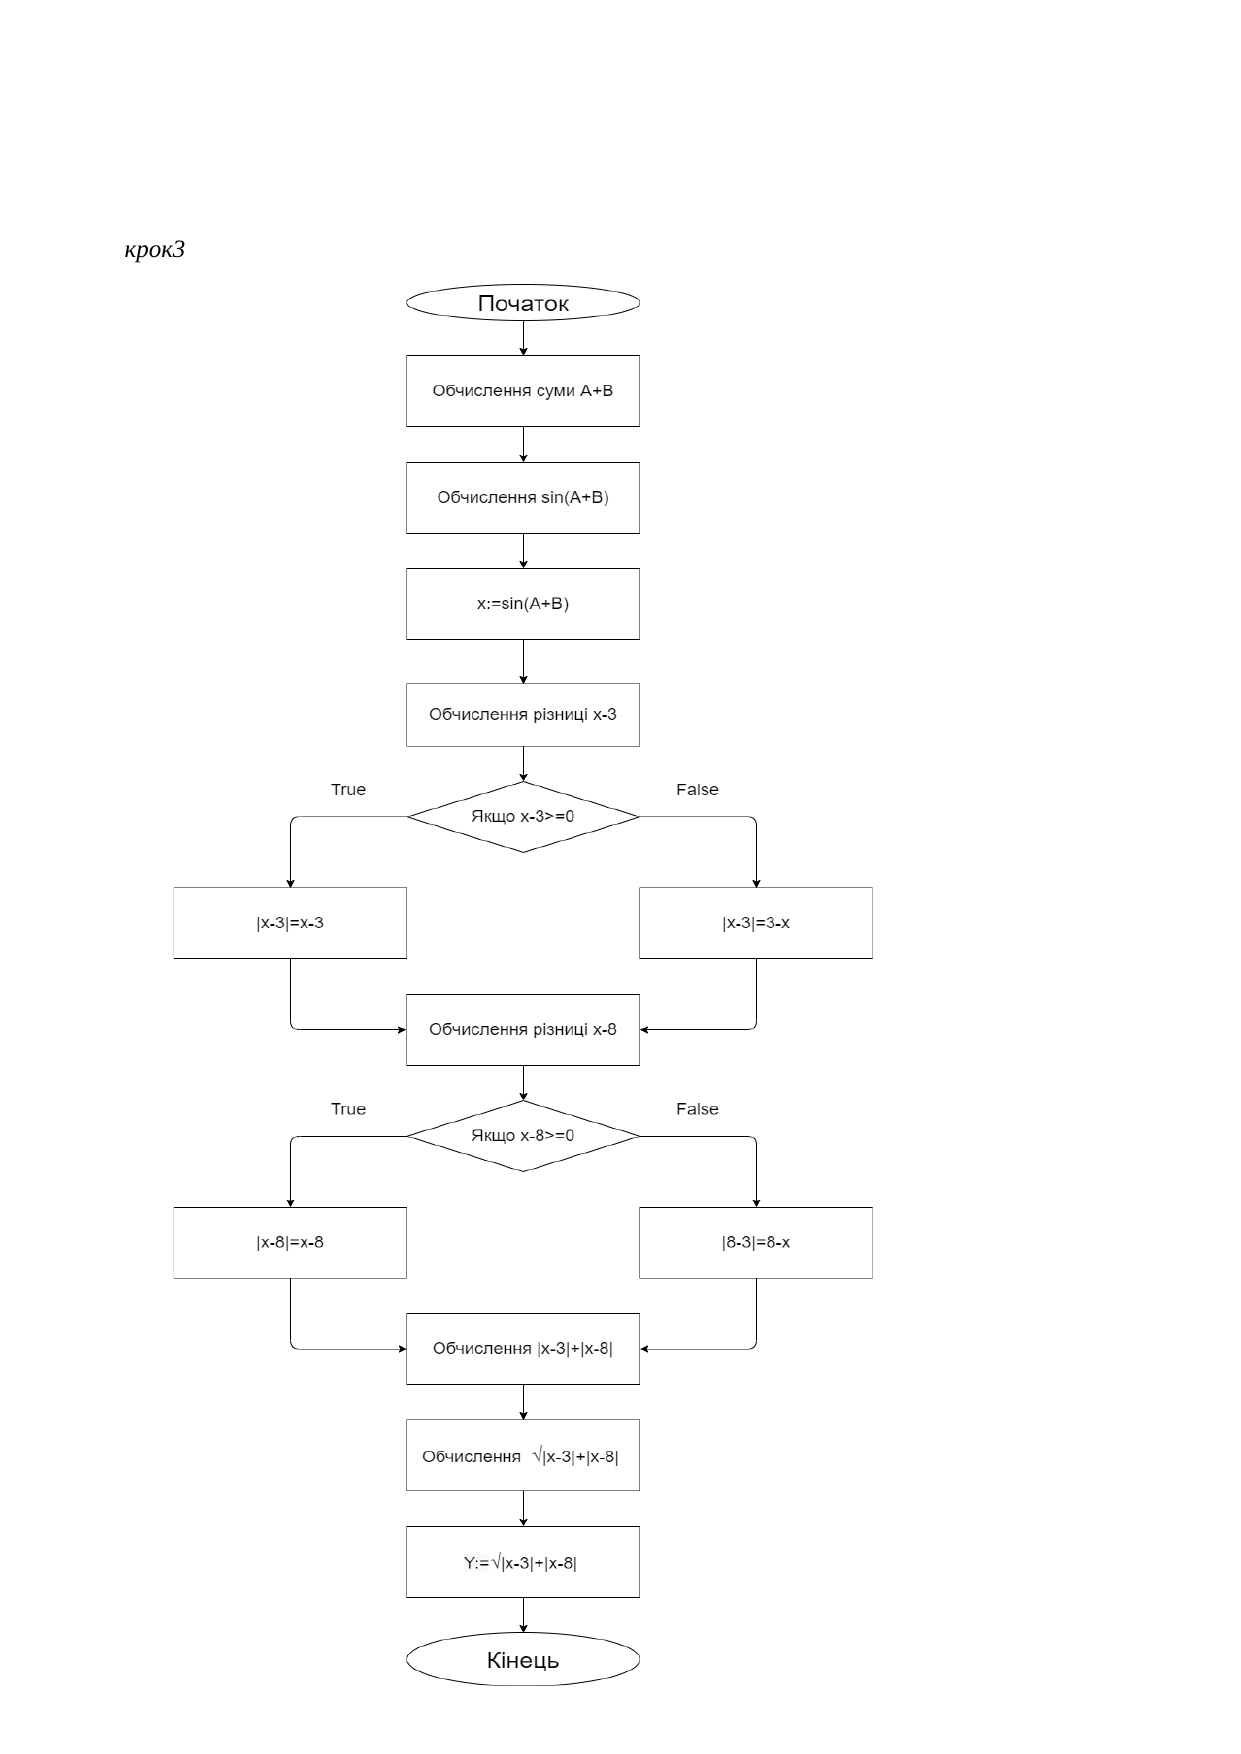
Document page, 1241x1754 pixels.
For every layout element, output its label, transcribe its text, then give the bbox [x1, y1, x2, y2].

text крок3 [118, 234, 1122, 263]
picture [173, 284, 873, 1686]
